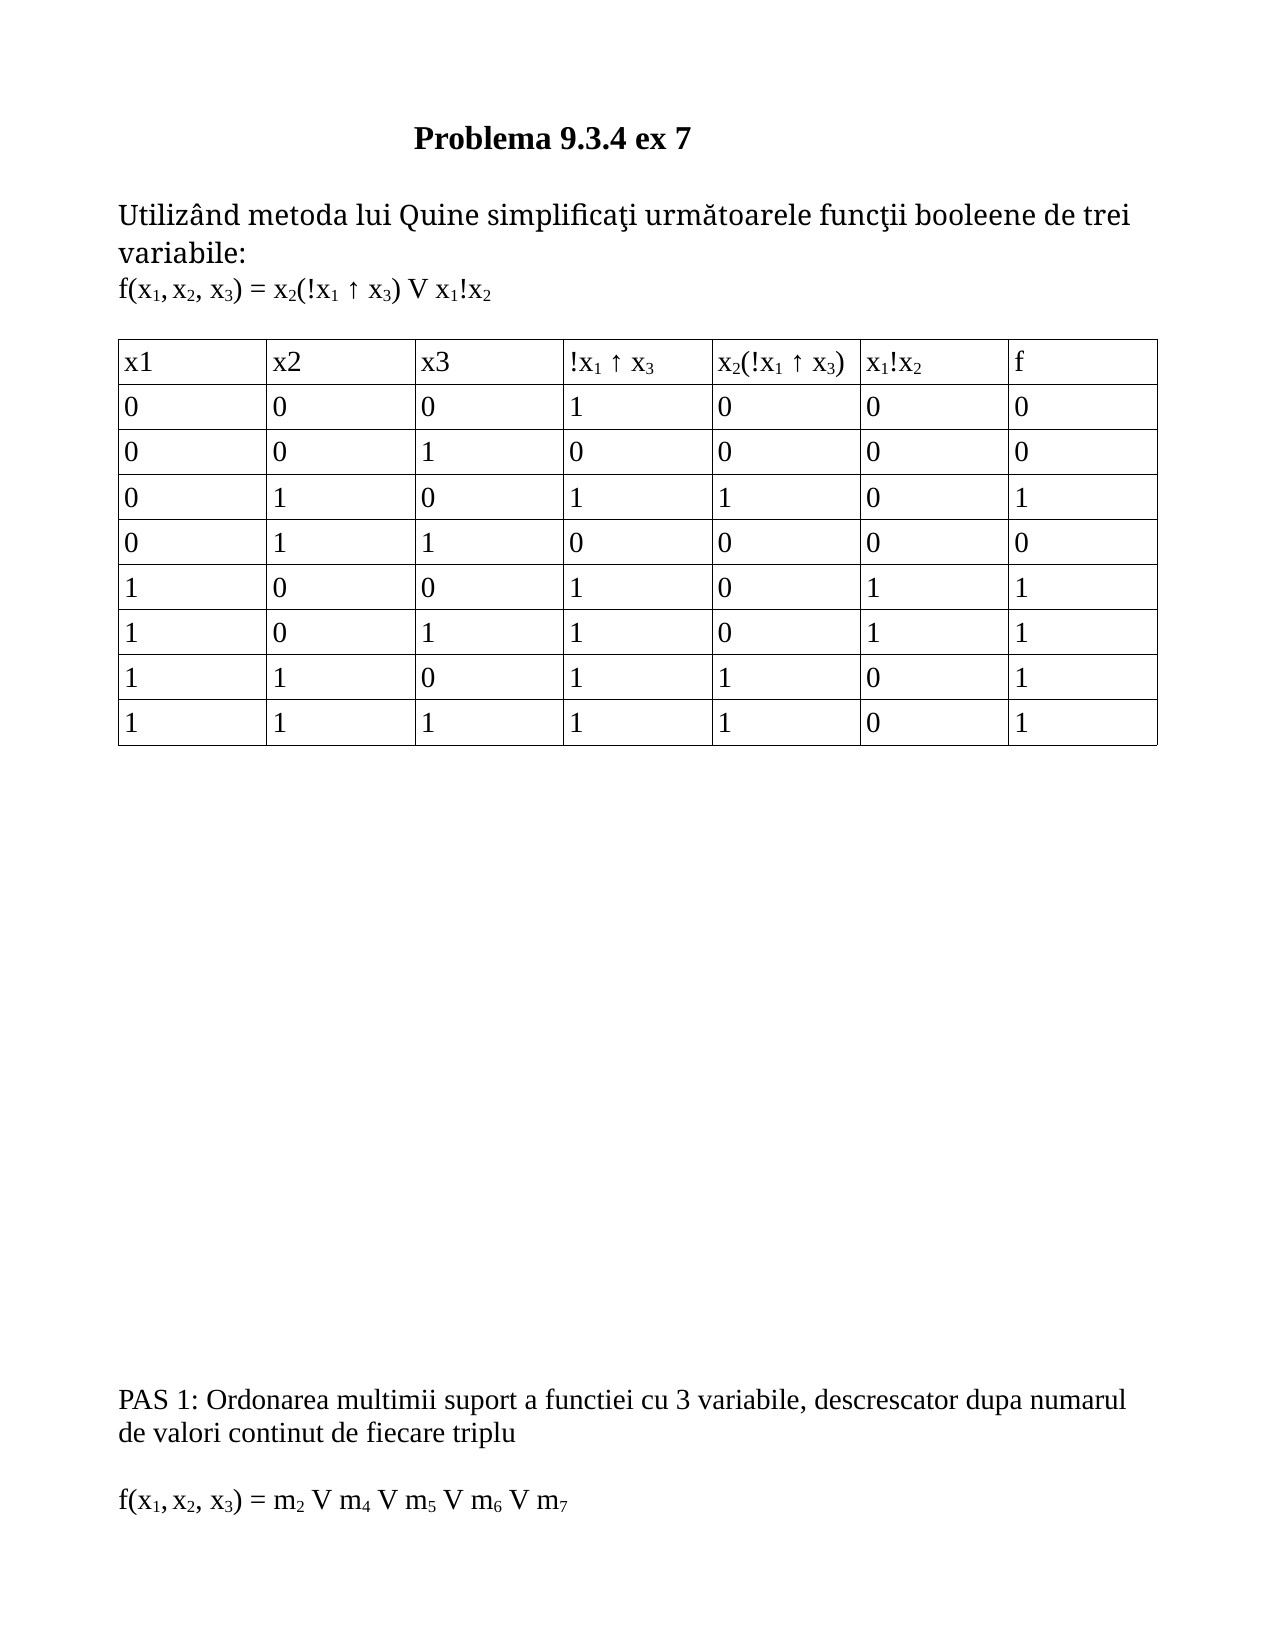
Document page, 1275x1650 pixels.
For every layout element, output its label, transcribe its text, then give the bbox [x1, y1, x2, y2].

table_cell 1 [713, 475, 860, 519]
table_cell 0 [1009, 430, 1157, 474]
table_cell 1 [119, 565, 266, 609]
table_cell 0 [713, 565, 860, 609]
text f(x1, x2, x3) = x2(!x1 ↑ x3) V x1!x2 [118, 271, 1157, 305]
table_cell 0 [1009, 385, 1157, 429]
table_header x1!x2 [861, 340, 1008, 384]
table_cell 1 [713, 700, 860, 744]
table_cell 1 [1009, 700, 1157, 744]
table_cell 1 [564, 565, 712, 609]
table_cell 1 [416, 610, 563, 654]
table_cell 0 [861, 385, 1008, 429]
table_cell 1 [1009, 565, 1157, 609]
table_cell 1 [861, 565, 1008, 609]
table_cell 1 [267, 475, 415, 519]
table_header f [1009, 340, 1157, 384]
table_cell 0 [713, 430, 860, 474]
table_cell 1 [119, 700, 266, 744]
table_cell 0 [713, 610, 860, 654]
table_cell 1 [564, 475, 712, 519]
table_cell 0 [267, 610, 415, 654]
table_cell 1 [416, 520, 563, 564]
table_header x2 [267, 340, 415, 384]
table_cell 1 [1009, 610, 1157, 654]
table_cell 1 [564, 610, 712, 654]
table_cell 1 [267, 655, 415, 699]
table_cell 1 [416, 700, 563, 744]
text Utilizând metoda lui Quine simplificaţi următoarele funcţii booleene de trei variabile: [118, 195, 1157, 271]
table_cell 1 [267, 700, 415, 744]
table_cell 0 [119, 430, 266, 474]
text f(x1, x2, x3) = m2 V m4 V m5 V m6 V m7 [118, 1482, 1157, 1516]
table_cell 0 [416, 655, 563, 699]
table_cell 0 [267, 385, 415, 429]
table_cell 0 [861, 475, 1008, 519]
table_cell 1 [861, 610, 1008, 654]
table_cell 1 [119, 610, 266, 654]
table_cell 1 [416, 430, 563, 474]
table_cell 1 [119, 655, 266, 699]
table_header x3 [416, 340, 563, 384]
table_cell 1 [713, 655, 860, 699]
table_cell 0 [119, 520, 266, 564]
table_cell 1 [1009, 475, 1157, 519]
table_cell 0 [564, 430, 712, 474]
table_cell 0 [267, 565, 415, 609]
table_header x2(!x1 ↑ x3) [713, 340, 860, 384]
table_header !x1 ↑ x3 [564, 340, 712, 384]
table_cell 0 [416, 565, 563, 609]
table_cell 0 [267, 430, 415, 474]
table_cell 1 [564, 655, 712, 699]
table_cell 0 [1009, 520, 1157, 564]
table_cell 0 [861, 700, 1008, 744]
text Problema 9.3.4 ex 7 [118, 118, 1157, 156]
text PAS 1: Ordonarea multimii suport a functiei cu 3 variabile, descrescator dupa numarul de valori continut de fiecare triplu [118, 1382, 1157, 1449]
table_cell 0 [416, 475, 563, 519]
table_cell 0 [416, 385, 563, 429]
table_cell 1 [564, 700, 712, 744]
table_cell 0 [119, 475, 266, 519]
table_cell 0 [119, 385, 266, 429]
table_cell 0 [861, 655, 1008, 699]
table_cell 0 [861, 430, 1008, 474]
table_cell 0 [713, 520, 860, 564]
table_cell 0 [861, 520, 1008, 564]
table_header x1 [119, 340, 266, 384]
table_cell 0 [713, 385, 860, 429]
table_cell 0 [564, 520, 712, 564]
table_cell 1 [564, 385, 712, 429]
table_cell 1 [1009, 655, 1157, 699]
table_cell 1 [267, 520, 415, 564]
